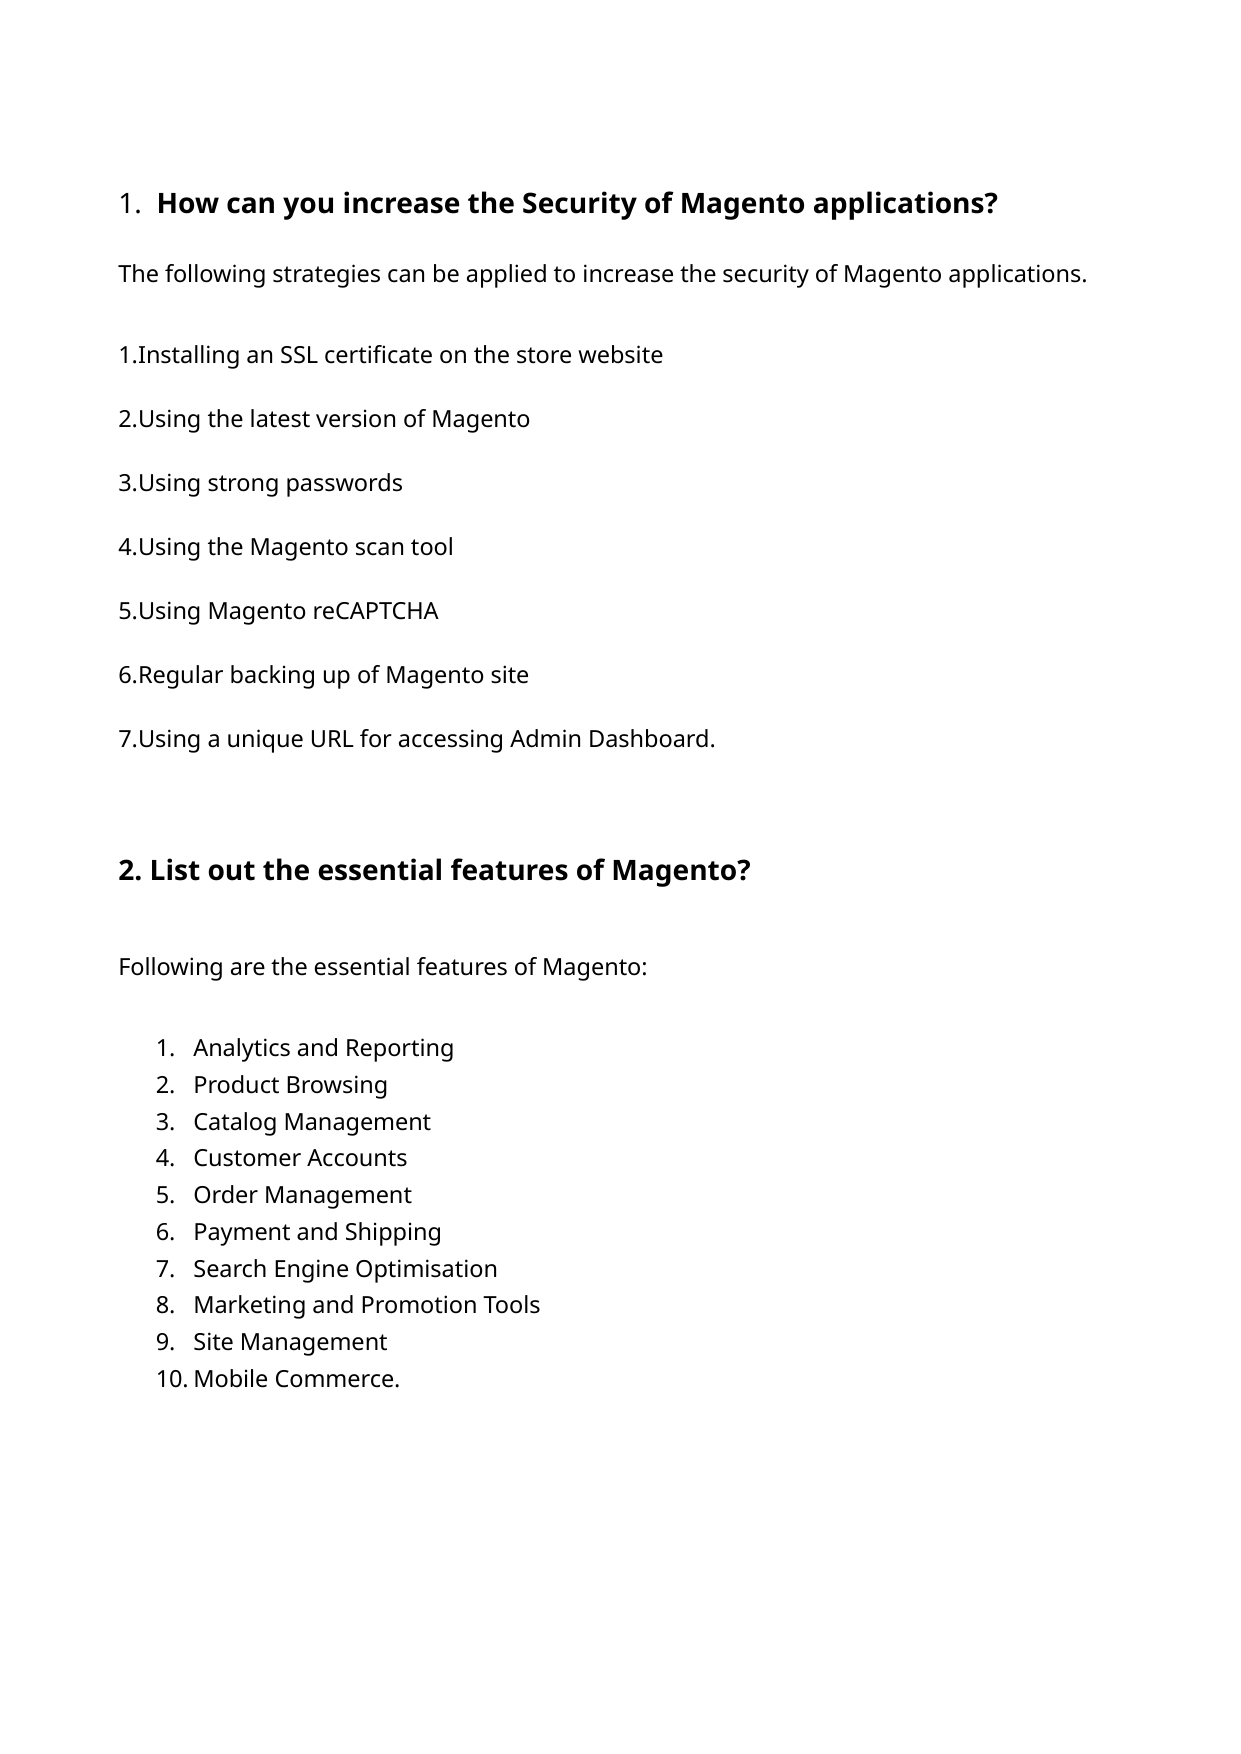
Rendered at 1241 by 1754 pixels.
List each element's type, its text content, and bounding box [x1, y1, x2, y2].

list Using a unique URL for accessing Admin Dashboard. [118, 722, 1122, 754]
text Following are the essential features of Magento: [118, 951, 1122, 982]
list Customer Accounts [156, 1142, 1122, 1174]
list Installing an SSL certificate on the store website [118, 339, 1122, 371]
list Using the latest version of Magento [118, 403, 1122, 435]
list Analytics and Reporting [156, 1031, 1122, 1063]
list Regular backing up of Magento site [118, 658, 1122, 691]
text 2. List out the essential features of Magento? [118, 850, 1122, 889]
text The following strategies can be applied to increase the security of Magento applications. [118, 258, 1122, 290]
list Using the Magento scan tool [118, 531, 1122, 563]
list Payment and Shipping [156, 1215, 1122, 1247]
list Catalog Management [156, 1105, 1122, 1137]
list Using Magento reCAPTCHA [118, 594, 1122, 627]
subtitle 1. How can you increase the Security of Magento applications? [118, 183, 1122, 222]
list Site Management [156, 1326, 1122, 1358]
list Marketing and Promotion Tools [156, 1289, 1122, 1321]
list Mobile Commerce. [156, 1362, 1122, 1394]
list Product Browsing [156, 1068, 1122, 1100]
list Using strong passwords [118, 467, 1122, 499]
list Search Engine Optimisation [156, 1252, 1122, 1284]
list Order Management [156, 1178, 1122, 1211]
